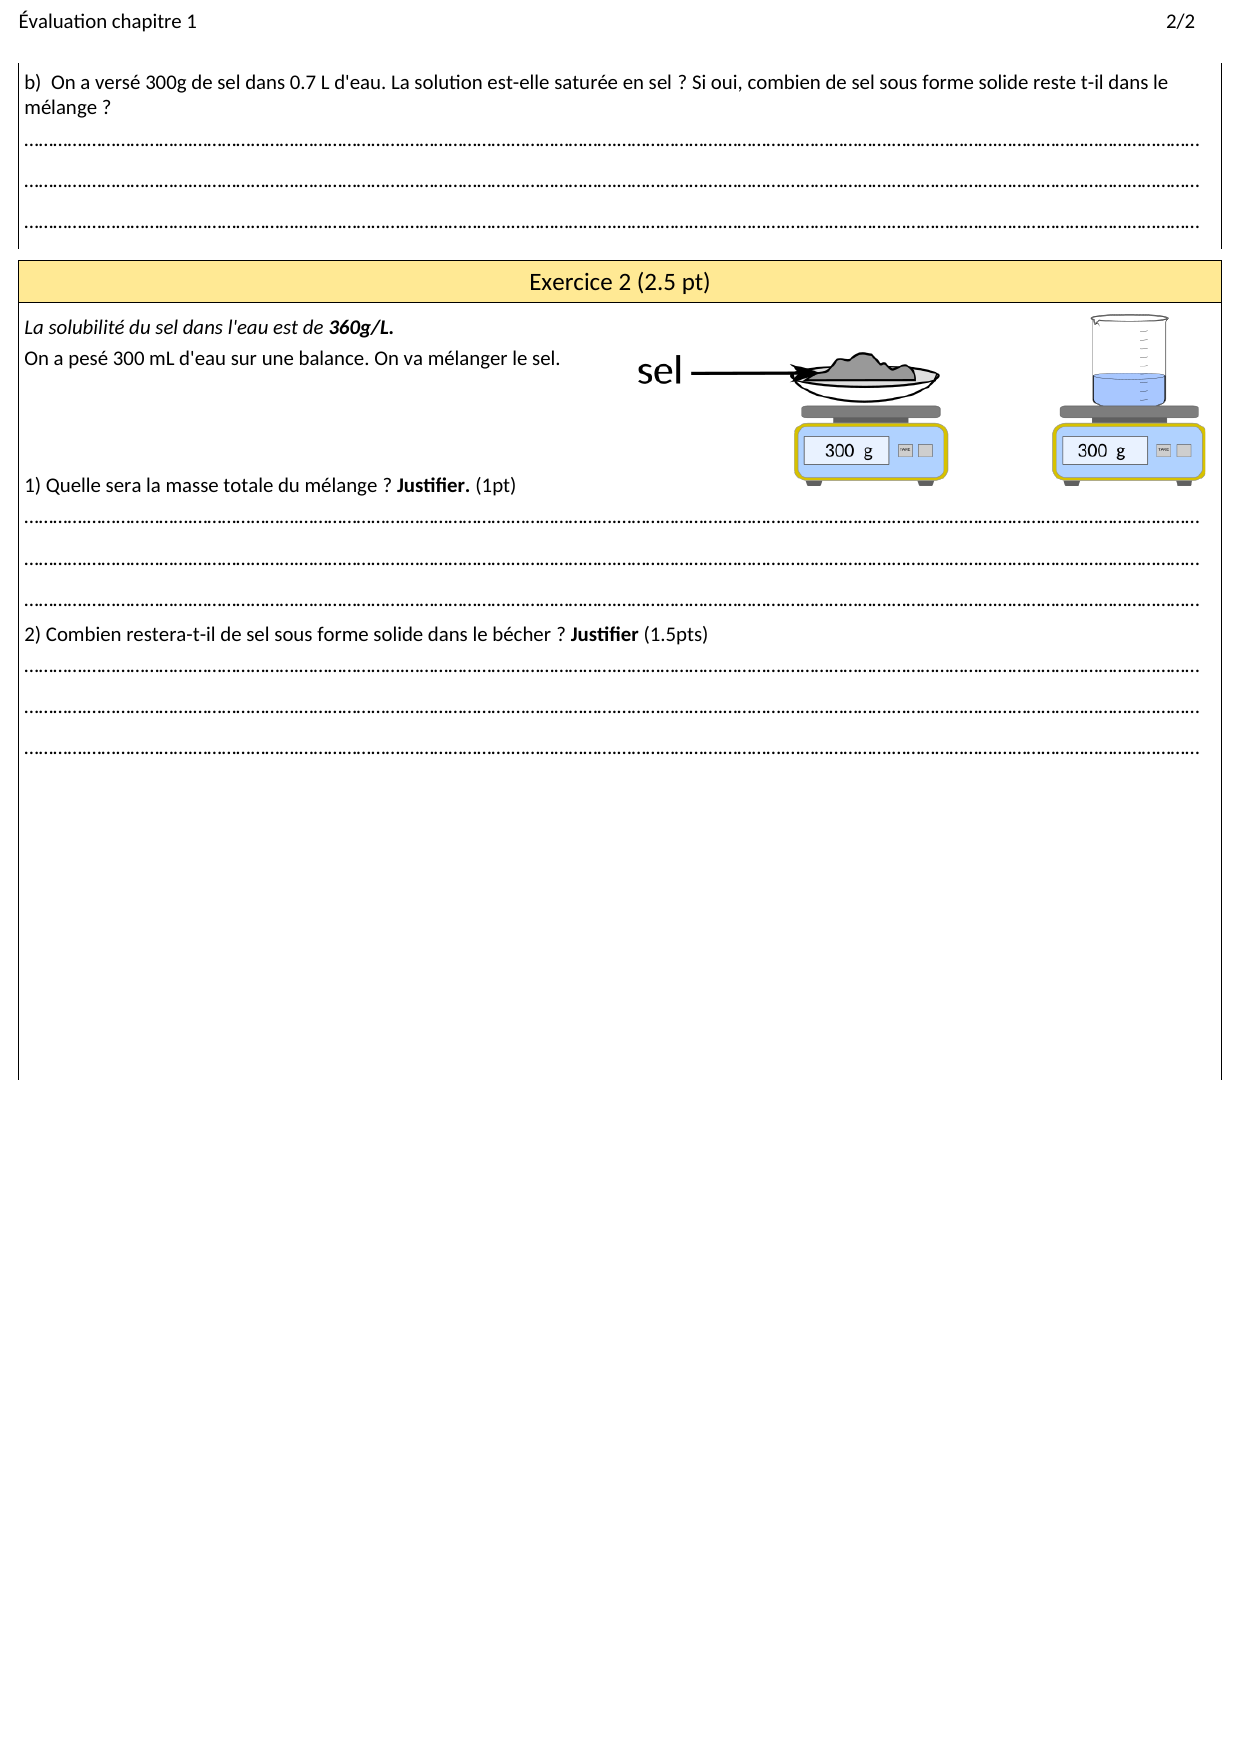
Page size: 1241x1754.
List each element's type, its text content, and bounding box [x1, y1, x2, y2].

table_cell b) On a versé 300g de sel dans 0.7 L d'eau. La solution est-elle saturée en sel ? Si oui, combien de sel sous forme solide reste t-il dans le mélange ? ………….………………….………………….………………….………………….………………….………………….………….………………….………………….…………………………………… ………….………………….………………….………………….………………….………………….………………….………….………………….………………….…………………………………… ………….………………….………………….………………….………………….………………….………………….………….………………….………………….…………………………………… [19, 63, 1221, 248]
table_header Exercice 2 (2.5 pt) [19, 261, 1221, 302]
table_cell La solubilité du sel dans l'eau est de 360g/L. On a pesé 300 mL d'eau sur une balance. On va mélanger le sel. 1) Quelle sera la masse totale du mélange ? Justifier. (1pt) ………….………………….………………….………………….………………….………………….………………….………….………………….………………….…………………………………… ………….………………….………………….………………….………………….………………….………………….………….………………….………………….…………………………………… ………….………………….………………….………………….………………….………………….………………….………….………………….………………….…………………………………… 2) Combien restera-t-il de sel sous forme solide dans le bécher ? Justifier (1.5pts) ………….………………….………………….………………….………………….………………….………………….………….………………….………………….…………………………………… ………….………………….………………….………………….………………….………………….………………….………….………………….………………….…………………………………… ………….………………….………………….………………….………………….………………….………………….………….………………….………………….…………………………………… [19, 303, 1221, 1080]
picture [638, 314, 1206, 486]
